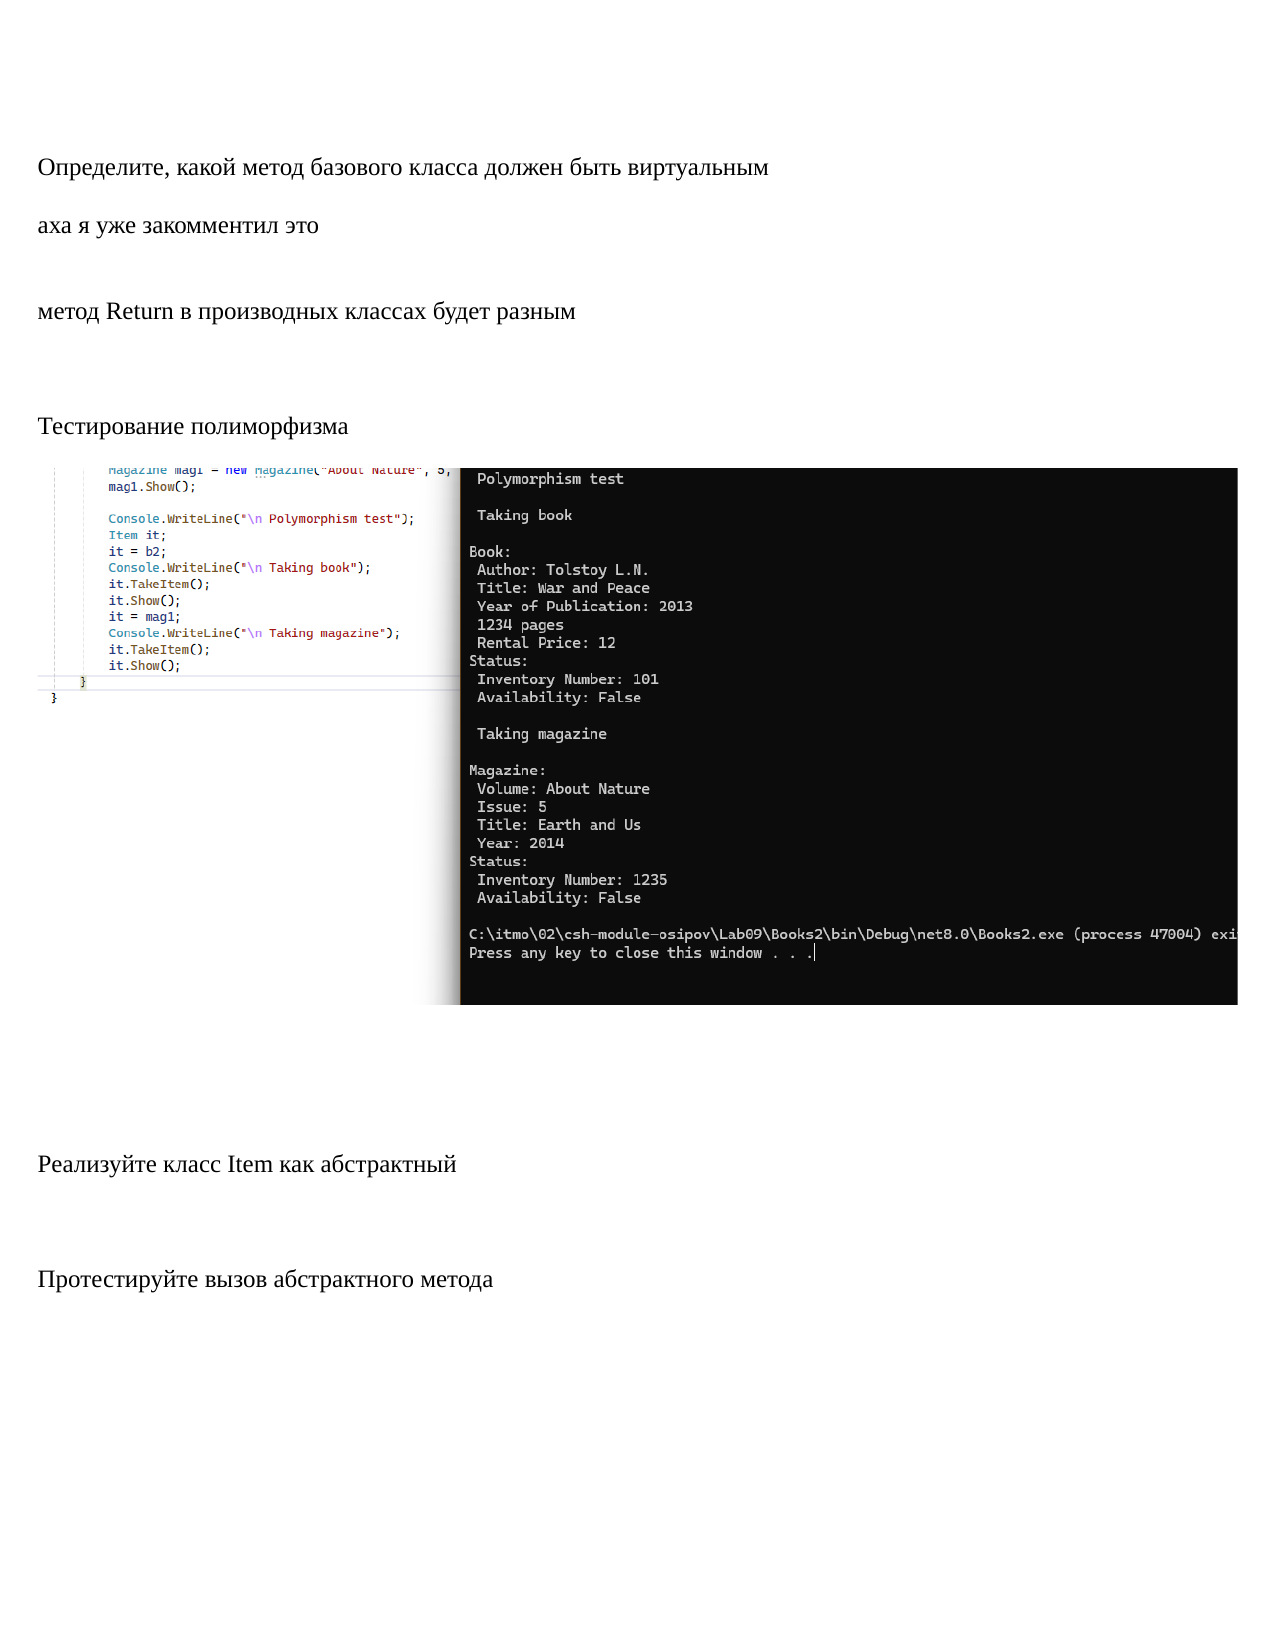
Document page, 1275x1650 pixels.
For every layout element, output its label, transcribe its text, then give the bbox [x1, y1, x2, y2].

text Определите, какой метод базового класса должен быть виртуальным [37, 152, 1237, 181]
text Протестируйте вызов абстрактного метода [37, 1264, 1237, 1292]
text Реализуйте класс Item как абстрактный [37, 1149, 1237, 1177]
text Тестирование полиморфизма [37, 411, 1237, 440]
text метод Return в производных классах будет разным [37, 296, 1237, 325]
text аха я уже закомментил это [37, 210, 1237, 239]
picture [37, 468, 1238, 1005]
